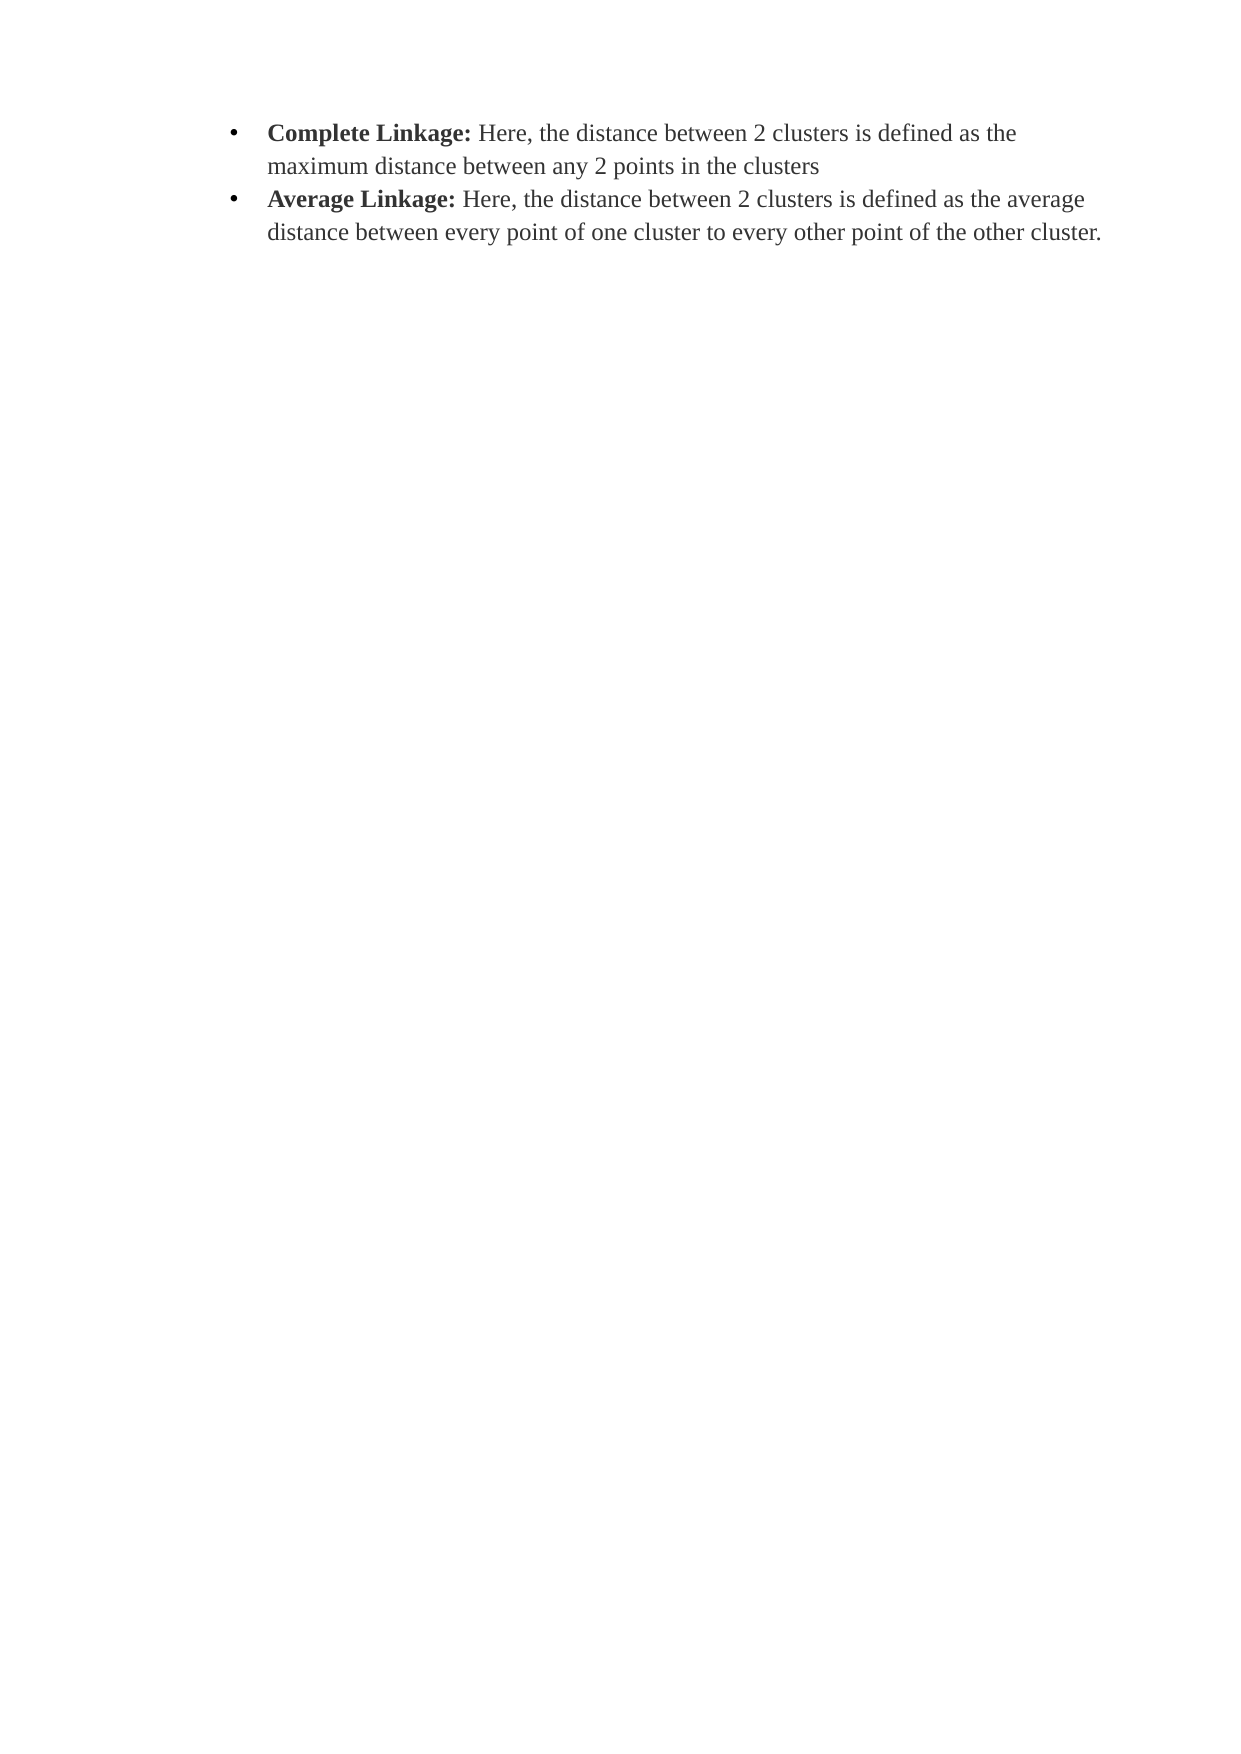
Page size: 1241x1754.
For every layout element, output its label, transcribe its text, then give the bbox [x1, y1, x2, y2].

list Average Linkage: Here, the distance between 2 clusters is defined as the average distance between every point of one cluster to every other point of the other cluster. [229, 184, 1122, 246]
list Complete Linkage: Here, the distance between 2 clusters is defined as the maximum distance between any 2 points in the clusters [229, 118, 1122, 180]
